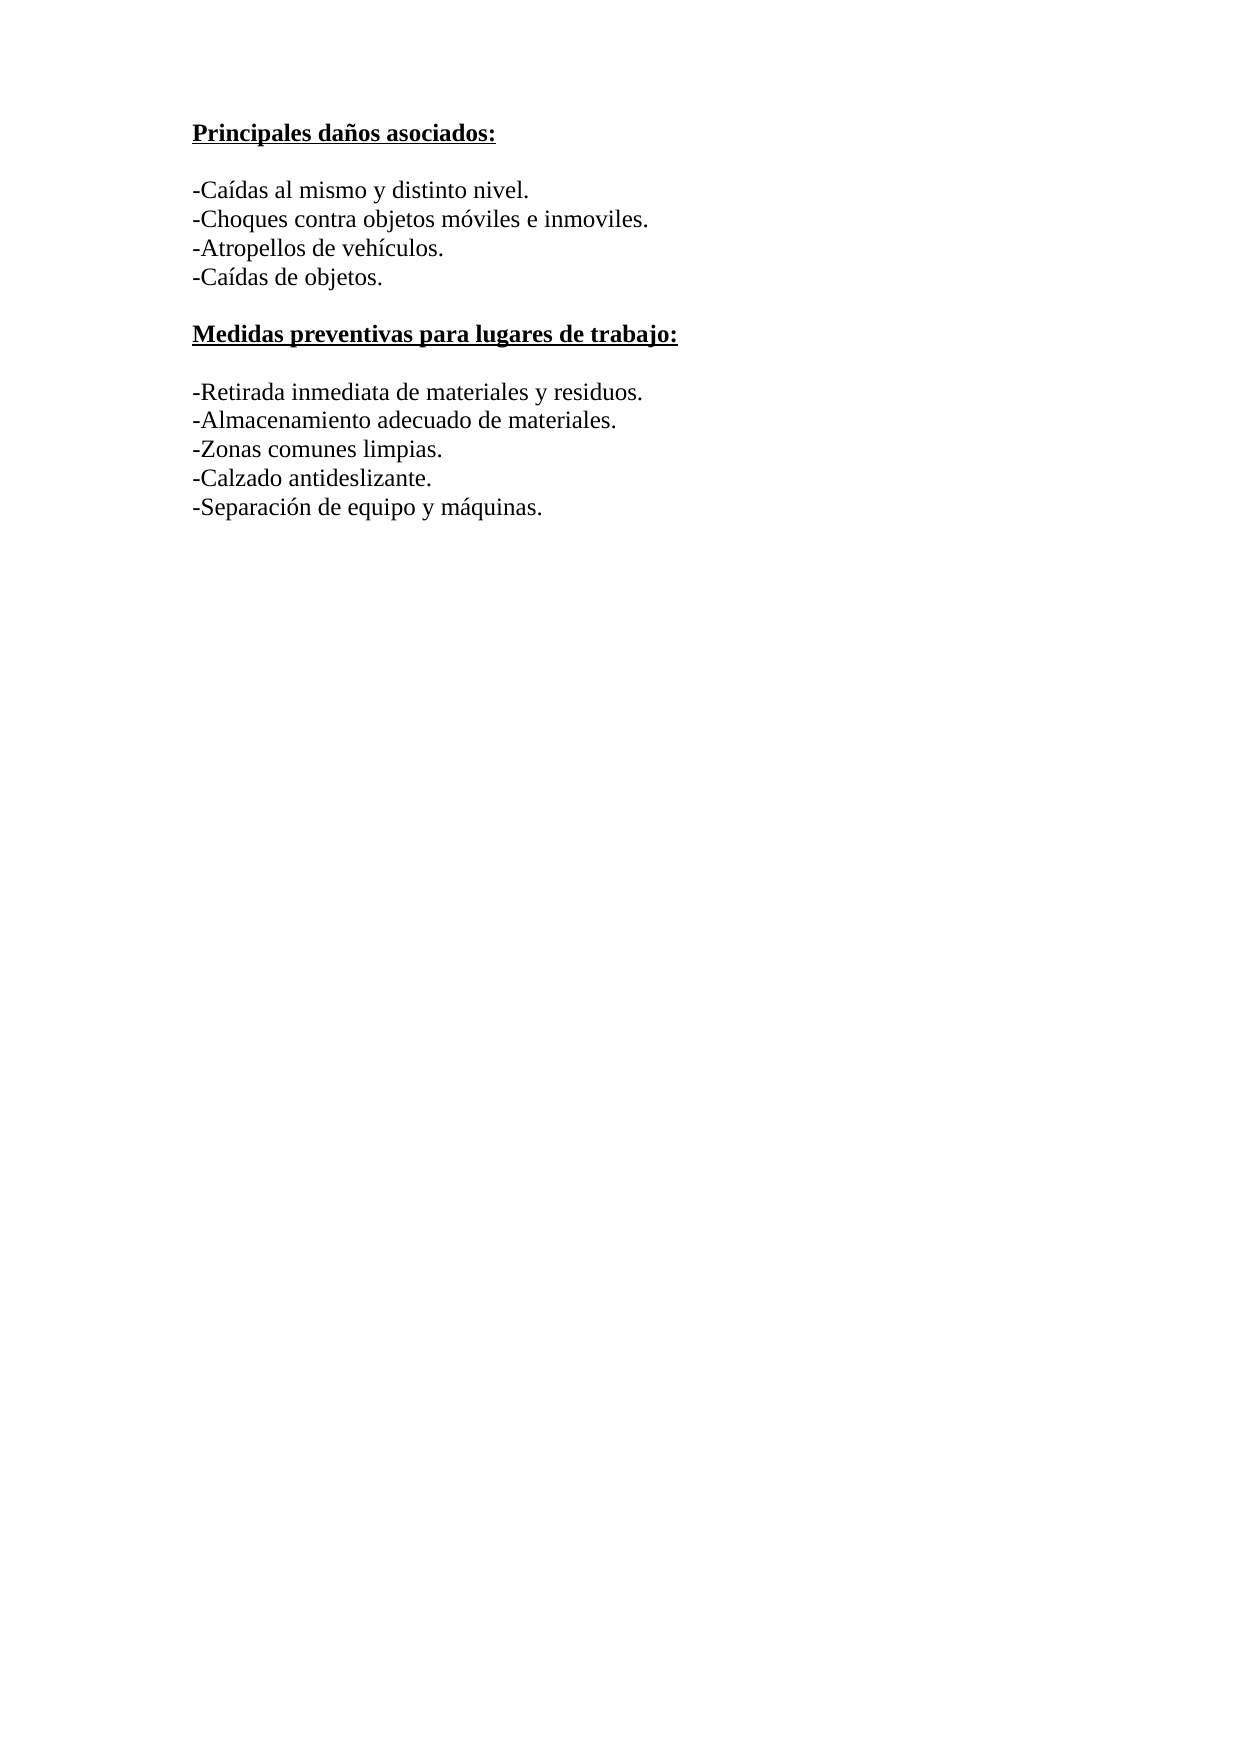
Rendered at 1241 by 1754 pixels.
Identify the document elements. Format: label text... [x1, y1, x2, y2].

text -Zonas comunes limpias. [118, 434, 1122, 463]
text -Calzado antideslizante. [118, 463, 1122, 492]
text -Separación de equipo y máquinas. [118, 492, 1122, 521]
text -Caídas de objetos. [118, 262, 1122, 291]
text -Almacenamiento adecuado de materiales. [118, 406, 1122, 434]
text -Choques contra objetos móviles e inmoviles. [118, 204, 1122, 233]
text -Caídas al mismo y distinto nivel. [118, 176, 1122, 204]
text -Atropellos de vehículos. [118, 233, 1122, 262]
text -Retirada inmediata de materiales y residuos. [118, 377, 1122, 406]
text Medidas preventivas para lugares de trabajo: [118, 319, 1122, 348]
text Principales daños asociados: [118, 118, 1122, 147]
